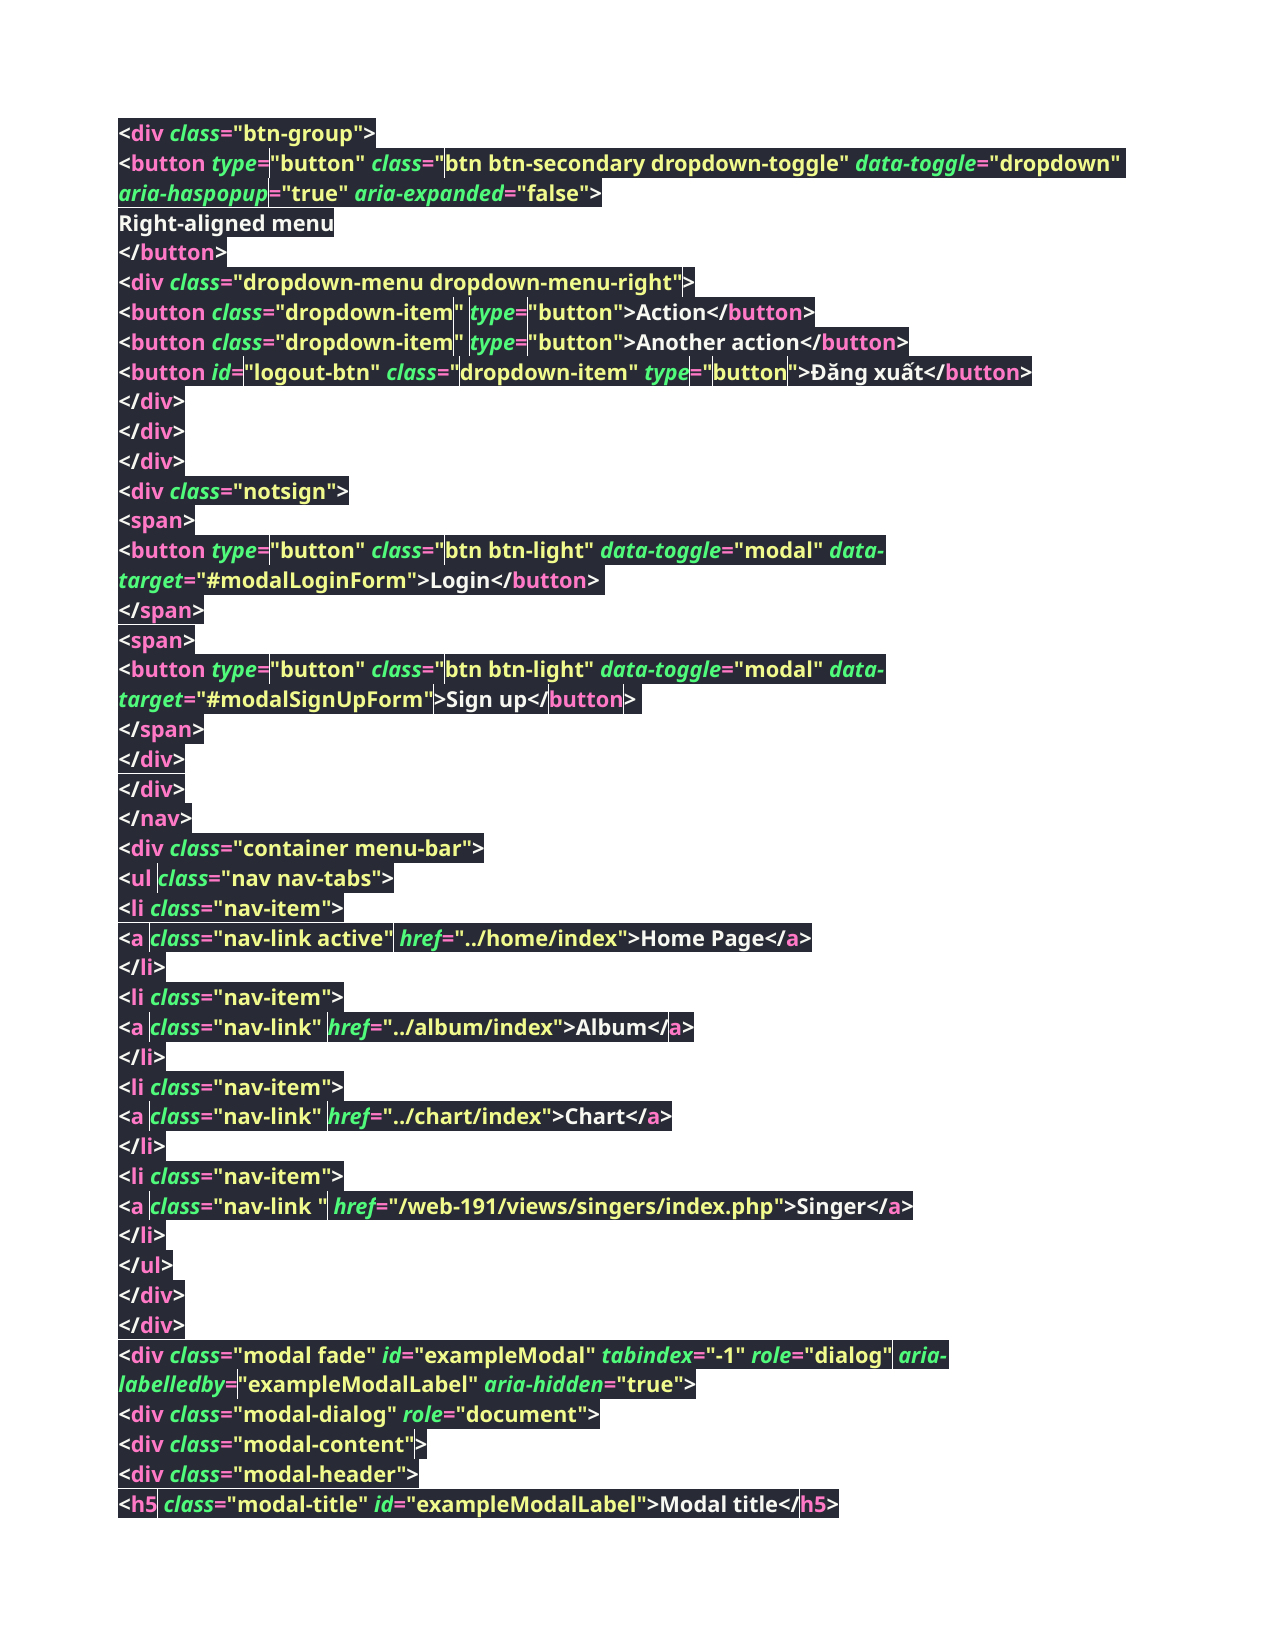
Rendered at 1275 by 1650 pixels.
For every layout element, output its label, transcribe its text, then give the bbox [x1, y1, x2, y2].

text <button id="logout-btn" class="dropdown-item" type="button">Đăng xuất</button> [118, 356, 1157, 386]
text <div class="container menu-bar"> [118, 833, 1157, 863]
text <div class="btn-group"> [118, 118, 1157, 148]
text <button type="button" class="btn btn-light" data-toggle="modal" data-target="#modalSignUpForm">Sign up</button> [118, 654, 1157, 714]
text <h5 class="modal-title" id="exampleModalLabel">Modal title</h5> [118, 1488, 1157, 1518]
text </div> [118, 416, 1157, 446]
text <button class="dropdown-item" type="button">Another action</button> [118, 327, 1157, 356]
text <li class="nav-item"> [118, 893, 1157, 922]
text </div> [118, 773, 1157, 803]
text <ul class="nav nav-tabs"> [118, 863, 1157, 893]
text </div> [118, 1280, 1157, 1310]
text </li> [118, 1220, 1157, 1250]
text </div> [118, 1310, 1157, 1339]
text <div class="modal fade" id="exampleModal" tabindex="-1" role="dialog" aria-labelledby="exampleModalLabel" aria-hidden="true"> [118, 1339, 1157, 1399]
text <div class="notsign"> [118, 476, 1157, 505]
text <a class="nav-link" href="../chart/index">Chart</a> [118, 1101, 1157, 1131]
text </div> [118, 386, 1157, 416]
text </div> [118, 744, 1157, 773]
text <button type="button" class="btn btn-secondary dropdown-toggle" data-toggle="dropdown" aria-haspopup="true" aria-expanded="false"> [118, 148, 1157, 207]
text <span> [118, 505, 1157, 535]
text </li> [118, 952, 1157, 982]
text <li class="nav-item"> [118, 982, 1157, 1012]
text <div class="modal-content"> [118, 1429, 1157, 1459]
text Right-aligned menu [118, 207, 1157, 237]
text </button> [118, 237, 1157, 267]
text <button class="dropdown-item" type="button">Action</button> [118, 297, 1157, 327]
text </nav> [118, 803, 1157, 833]
text <button type="button" class="btn btn-light" data-toggle="modal" data-target="#modalLoginForm">Login</button> [118, 535, 1157, 595]
text </span> [118, 595, 1157, 624]
text </div> [118, 446, 1157, 476]
text <div class="dropdown-menu dropdown-menu-right"> [118, 267, 1157, 297]
text </li> [118, 1042, 1157, 1071]
text </li> [118, 1131, 1157, 1161]
text <li class="nav-item"> [118, 1161, 1157, 1191]
text <div class="modal-dialog" role="document"> [118, 1399, 1157, 1429]
text </ul> [118, 1250, 1157, 1280]
text <a class="nav-link active" href="../home/index">Home Page</a> [118, 922, 1157, 952]
text <a class="nav-link " href="/web-191/views/singers/index.php">Singer</a> [118, 1191, 1157, 1220]
text <span> [118, 624, 1157, 654]
text </span> [118, 714, 1157, 744]
text <div class="modal-header"> [118, 1459, 1157, 1488]
text <li class="nav-item"> [118, 1071, 1157, 1101]
text <a class="nav-link" href="../album/index">Album</a> [118, 1012, 1157, 1042]
